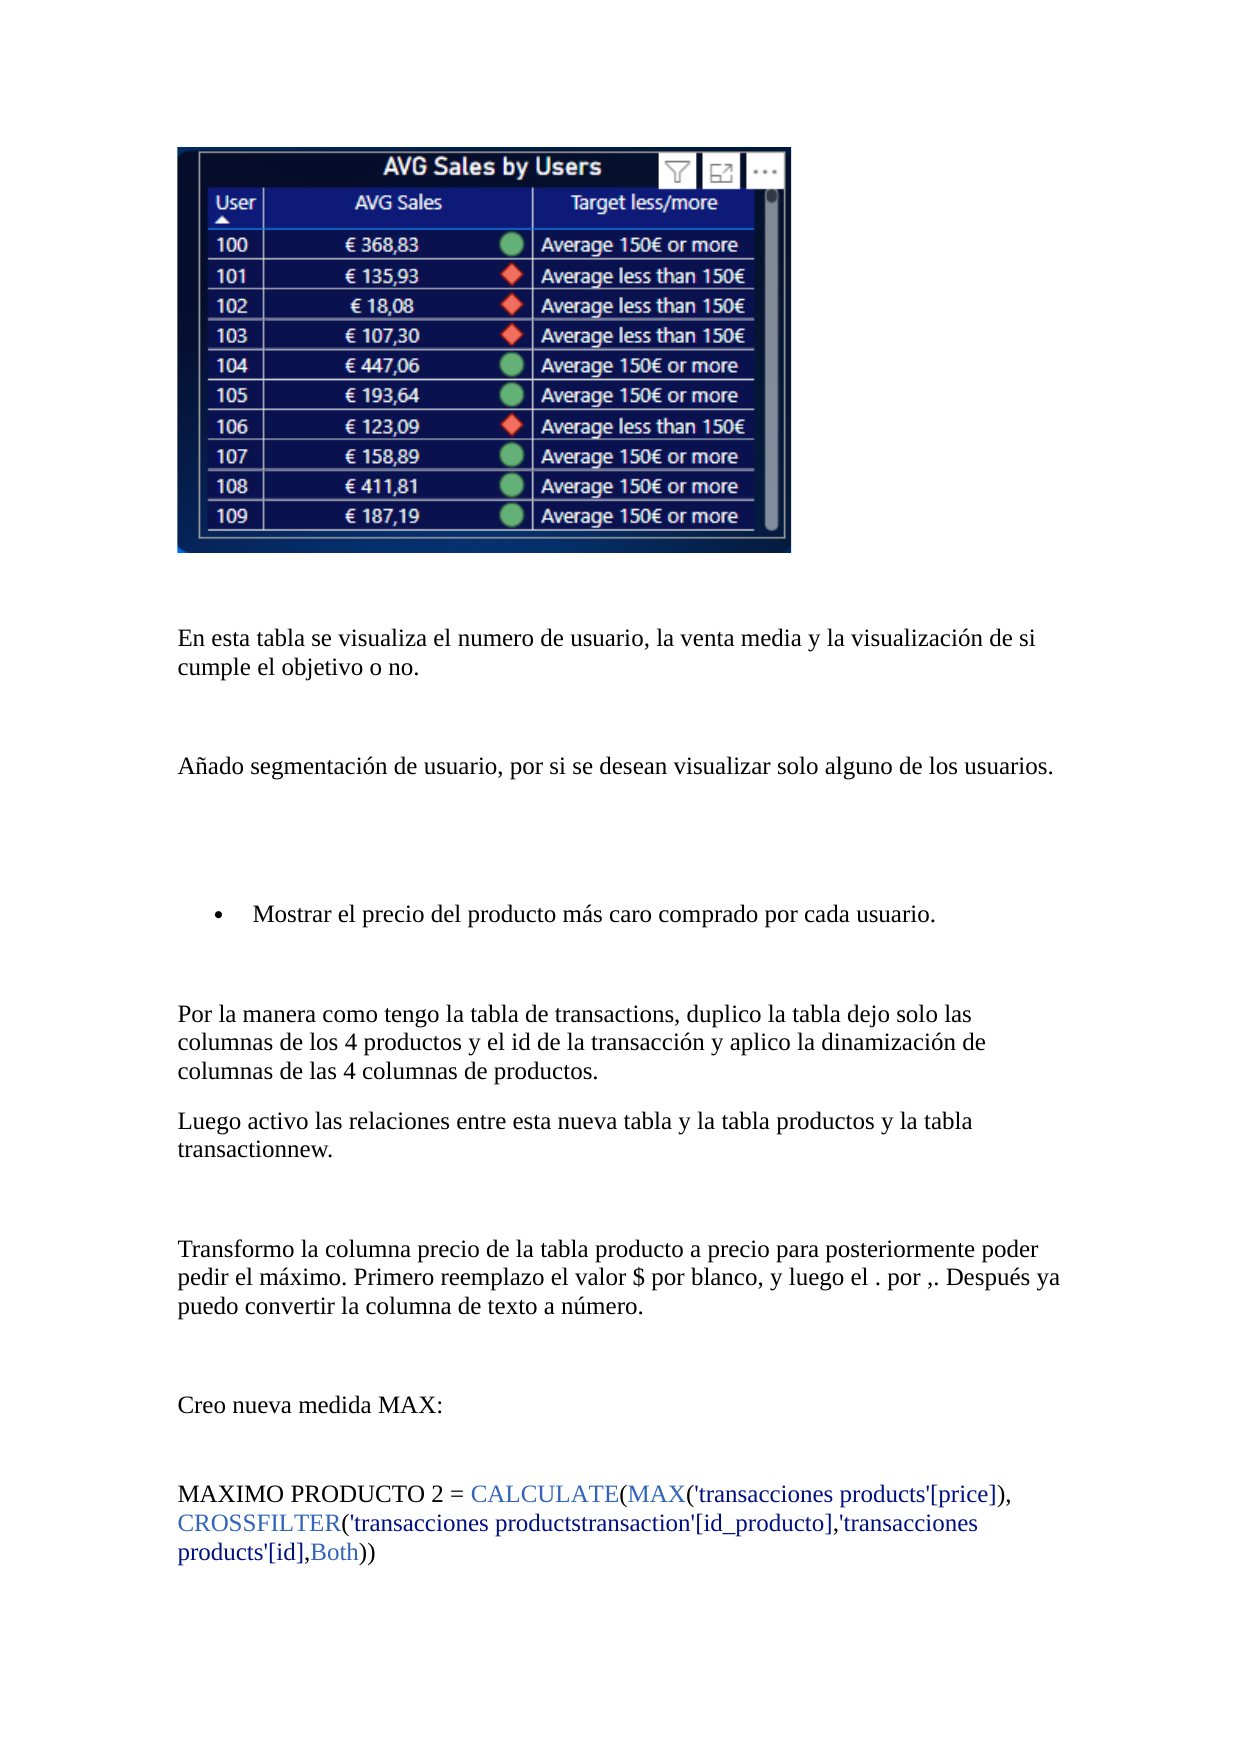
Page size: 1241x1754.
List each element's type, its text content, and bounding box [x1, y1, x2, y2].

text Añado segmentación de usuario, por si se desean visualizar solo alguno de los usuarios. [177, 751, 1063, 779]
text En esta tabla se visualiza el numero de usuario, la venta media y la visualización de si cumple el objetivo o no. [177, 623, 1063, 680]
text Transformo la columna precio de la tabla producto a precio para posteriormente poder pedir el máximo. Primero reemplazo el valor $ por blanco, y luego el . por ,. Después ya puedo convertir la columna de texto a número. [177, 1234, 1063, 1320]
text Por la manera como tengo la tabla de transactions, duplico la tabla dejo solo las columnas de los 4 productos y el id de la transacción y aplico la dinamización de columnas de las 4 columnas de productos. [177, 999, 1063, 1085]
text Creo nueva medida MAX: [177, 1390, 1063, 1419]
list Mostrar el precio del producto más caro comprado por cada usuario. [215, 899, 1063, 928]
text Luego activo las relaciones entre esta nueva tabla y la tabla productos y la tabla transactionnew. [177, 1106, 1063, 1163]
text MAXIMO PRODUCTO 2 = CALCULATE(MAX('transacciones products'[price]), [177, 1479, 1063, 1508]
text CROSSFILTER('transacciones productstransaction'[id_producto],'transacciones products'[id],Both)) [177, 1508, 1063, 1565]
